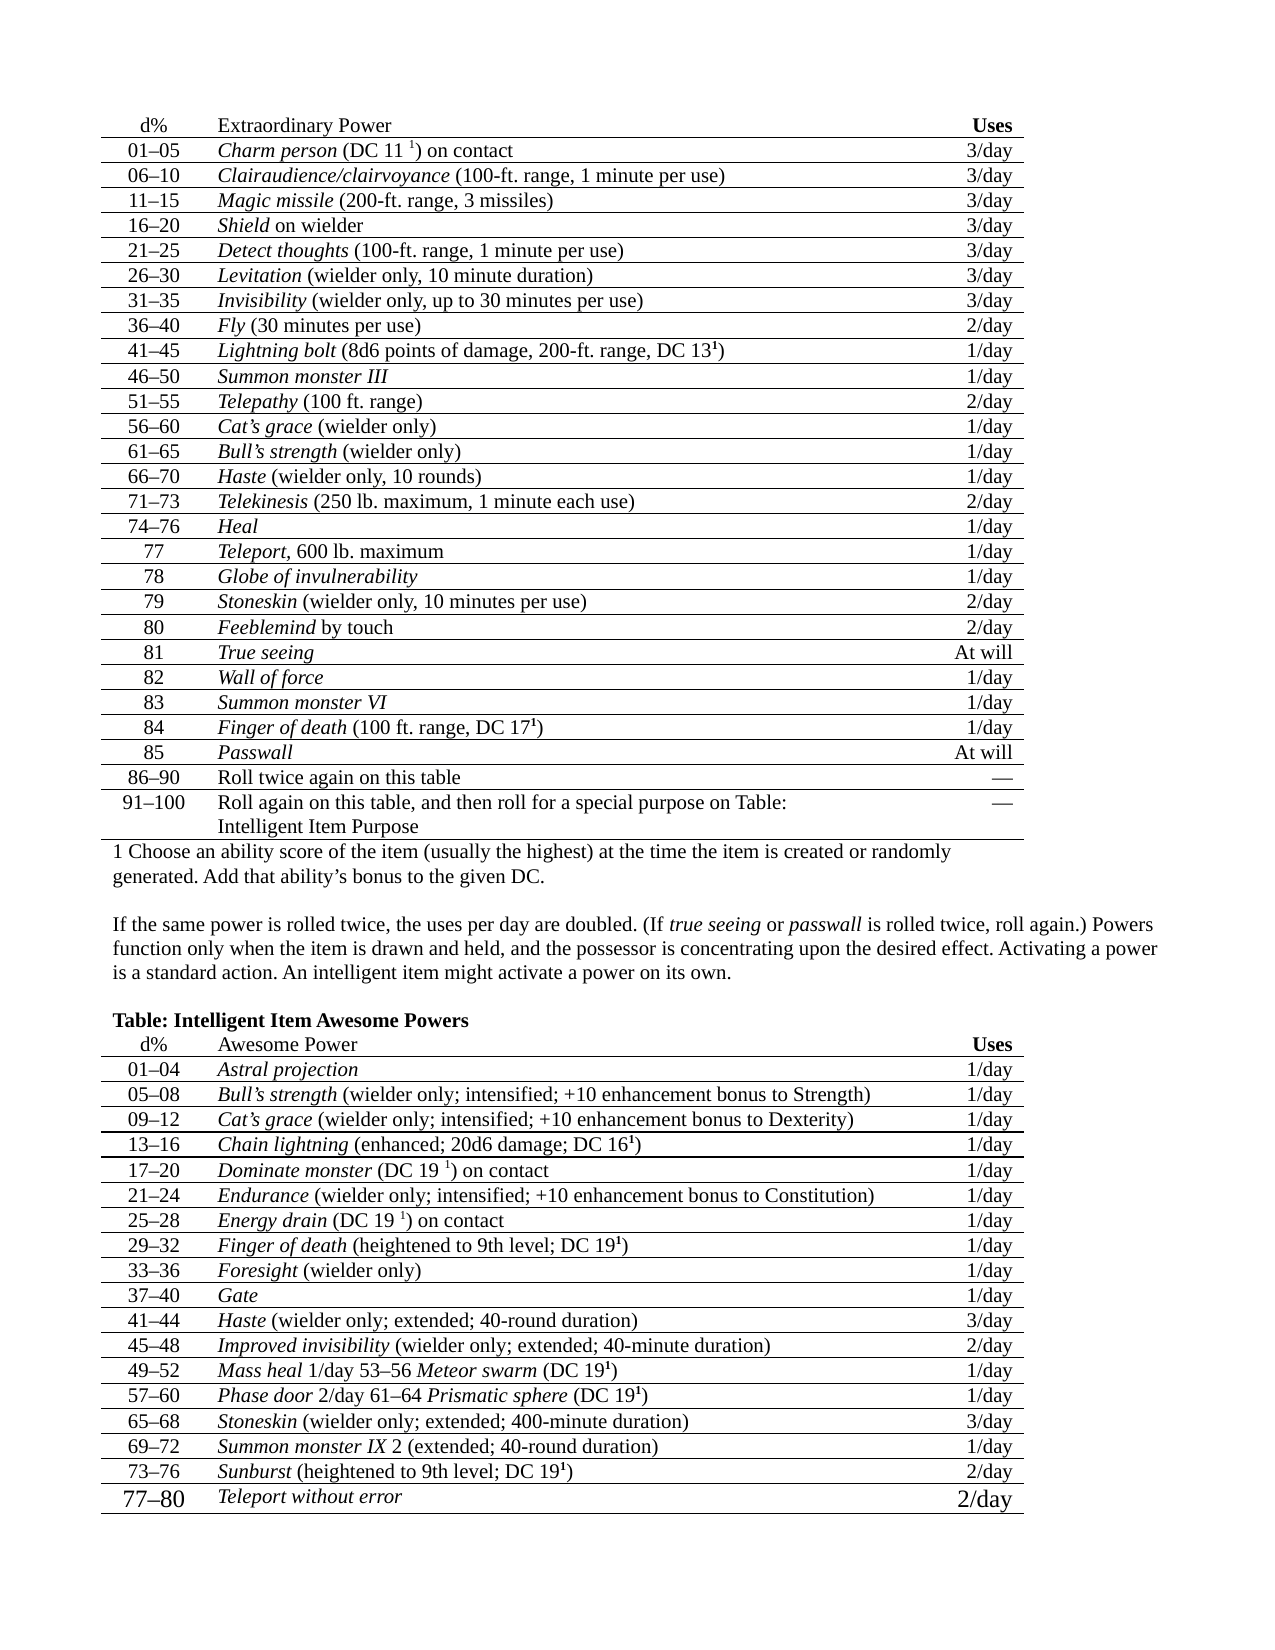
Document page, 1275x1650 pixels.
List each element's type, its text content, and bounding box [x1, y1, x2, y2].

table_cell Summon monster IX 2 (extended; 40-round duration) [206, 1434, 919, 1458]
table_cell 29–32 [101, 1233, 206, 1257]
table_cell 1/day [919, 1434, 1024, 1458]
table_cell Heal [206, 514, 862, 538]
table_cell 3/day [863, 263, 1024, 287]
table_cell 25–28 [101, 1208, 206, 1232]
table_cell Wall of force [206, 665, 862, 689]
table_cell 1/day [863, 715, 1024, 739]
table_cell Magic missile (200-ft. range, 3 missiles) [206, 188, 862, 212]
table_cell Lightning bolt (8d6 points of damage, 200-ft. range, DC 131) [206, 339, 862, 362]
table_cell Telepathy (100 ft. range) [206, 389, 862, 413]
table_cell 06–10 [101, 163, 206, 187]
table_cell 1/day [863, 539, 1024, 563]
table_cell 1 Choose an ability score of the item (usually the highest) at the time the item is created or randomly generated. Add that ability’s bonus to the given DC. [101, 840, 1024, 888]
table_cell 1/day [863, 339, 1024, 362]
table_cell 51–55 [101, 389, 206, 413]
table_header Awesome Power [206, 1032, 919, 1056]
table_cell 1/day [863, 464, 1024, 488]
table_cell Feeblemind by touch [206, 615, 862, 639]
table_cell 81 [101, 640, 206, 664]
table_cell 74–76 [101, 514, 206, 538]
table_cell Summon monster VI [206, 690, 862, 714]
table_cell Sunburst (heightened to 9th level; DC 191) [206, 1459, 919, 1483]
table_cell 1/day [863, 514, 1024, 538]
table_cell 3/day [919, 1409, 1024, 1433]
table_cell 21–24 [101, 1183, 206, 1207]
table_cell 46–50 [101, 364, 206, 388]
table_cell 66–70 [101, 464, 206, 488]
table_cell Charm person (DC 11 1) on contact [206, 138, 862, 162]
table_cell 83 [101, 690, 206, 714]
table_cell 01–05 [101, 138, 206, 162]
table_cell 73–76 [101, 1459, 206, 1483]
table_header Extraordinary Power [206, 113, 862, 137]
table_cell 1/day [863, 439, 1024, 463]
table_cell 77–80 [101, 1484, 206, 1513]
table_cell 2/day [863, 615, 1024, 639]
table_cell 1/day [919, 1258, 1024, 1282]
table_cell 3/day [863, 213, 1024, 237]
table_header d% [101, 1032, 206, 1056]
table_cell 79 [101, 590, 206, 613]
table_cell Finger of death (100 ft. range, DC 171) [206, 715, 862, 739]
table_cell 1/day [863, 564, 1024, 588]
table_cell Stoneskin (wielder only; extended; 400-minute duration) [206, 1409, 919, 1433]
table_cell Energy drain (DC 19 1) on contact [206, 1208, 919, 1232]
table_cell 3/day [863, 238, 1024, 262]
table_cell Haste (wielder only; extended; 40-round duration) [206, 1308, 919, 1332]
table_cell 1/day [919, 1208, 1024, 1232]
table_cell 13–16 [101, 1133, 206, 1156]
table_cell 1/day [919, 1233, 1024, 1257]
table_cell 2/day [919, 1459, 1024, 1483]
table_cell 69–72 [101, 1434, 206, 1458]
table_cell 1/day [863, 690, 1024, 714]
text Table: Intelligent Item Awesome Powers [112, 1008, 1162, 1032]
table_header d% [101, 113, 206, 137]
table_cell 2/day [919, 1484, 1024, 1513]
table_cell Levitation (wielder only, 10 minute duration) [206, 263, 862, 287]
table_cell Telekinesis (250 lb. maximum, 1 minute each use) [206, 489, 862, 513]
table_cell 3/day [863, 138, 1024, 162]
table_cell — [863, 765, 1024, 789]
table_cell 1/day [863, 364, 1024, 388]
table_cell 1/day [919, 1057, 1024, 1081]
table_cell 2/day [919, 1333, 1024, 1357]
table_cell 26–30 [101, 263, 206, 287]
table_cell Passwall [206, 740, 862, 764]
table_cell 21–25 [101, 238, 206, 262]
table_cell 36–40 [101, 313, 206, 337]
table_cell 80 [101, 615, 206, 639]
table_cell Dominate monster (DC 19 1) on contact [206, 1158, 919, 1182]
table_cell 05–08 [101, 1082, 206, 1106]
table_cell Finger of death (heightened to 9th level; DC 191) [206, 1233, 919, 1257]
table_cell 84 [101, 715, 206, 739]
table_cell Roll twice again on this table [206, 765, 862, 789]
table_cell At will [863, 740, 1024, 764]
table_cell 45–48 [101, 1333, 206, 1357]
table_cell 2/day [863, 590, 1024, 613]
table_cell 01–04 [101, 1057, 206, 1081]
table_cell Teleport without error [206, 1484, 919, 1513]
table_cell 1/day [863, 414, 1024, 438]
table_cell 82 [101, 665, 206, 689]
table_cell 78 [101, 564, 206, 588]
table_cell True seeing [206, 640, 862, 664]
table_cell Foresight (wielder only) [206, 1258, 919, 1282]
table_cell 86–90 [101, 765, 206, 789]
table_cell Gate [206, 1283, 919, 1307]
table_cell 2/day [863, 313, 1024, 337]
table_cell 16–20 [101, 213, 206, 237]
table_cell Phase door 2/day 61–64 Prismatic sphere (DC 191) [206, 1384, 919, 1407]
table_cell Stoneskin (wielder only, 10 minutes per use) [206, 590, 862, 613]
table_cell 77 [101, 539, 206, 563]
table_cell — [863, 790, 1024, 838]
table_cell 41–44 [101, 1308, 206, 1332]
table_cell 1/day [863, 665, 1024, 689]
table_cell Cat’s grace (wielder only; intensified; +10 enhancement bonus to Dexterity) [206, 1107, 919, 1131]
table_cell 41–45 [101, 339, 206, 362]
table_header Uses [919, 1032, 1024, 1056]
table_cell Bull’s strength (wielder only) [206, 439, 862, 463]
table_header Uses [863, 113, 1024, 137]
table_cell 3/day [919, 1308, 1024, 1332]
table_cell Globe of invulnerability [206, 564, 862, 588]
table_cell Shield on wielder [206, 213, 862, 237]
table_cell 1/day [919, 1384, 1024, 1407]
table_cell 1/day [919, 1107, 1024, 1131]
table_cell At will [863, 640, 1024, 664]
table_cell 71–73 [101, 489, 206, 513]
table_cell 1/day [919, 1133, 1024, 1156]
table_cell Endurance (wielder only; intensified; +10 enhancement bonus to Constitution) [206, 1183, 919, 1207]
table_cell 1/day [919, 1283, 1024, 1307]
table_cell 1/day [919, 1358, 1024, 1382]
table_cell Cat’s grace (wielder only) [206, 414, 862, 438]
table_cell 2/day [863, 489, 1024, 513]
table_cell Teleport, 600 lb. maximum [206, 539, 862, 563]
table_cell Fly (30 minutes per use) [206, 313, 862, 337]
table_cell 91–100 [101, 790, 206, 838]
table_cell Haste (wielder only, 10 rounds) [206, 464, 862, 488]
table_cell 17–20 [101, 1158, 206, 1182]
table_cell 31–35 [101, 288, 206, 312]
table_cell Improved invisibility (wielder only; extended; 40-minute duration) [206, 1333, 919, 1357]
table_cell 1/day [919, 1183, 1024, 1207]
table_cell Roll again on this table, and then roll for a special purpose on Table: Intelligent Item Purpose [206, 790, 862, 838]
table_cell Mass heal 1/day 53–56 Meteor swarm (DC 191) [206, 1358, 919, 1382]
table_cell 1/day [919, 1158, 1024, 1182]
table_cell 85 [101, 740, 206, 764]
table_cell Detect thoughts (100-ft. range, 1 minute per use) [206, 238, 862, 262]
table_cell Summon monster III [206, 364, 862, 388]
table_cell 2/day [863, 389, 1024, 413]
table_cell Invisibility (wielder only, up to 30 minutes per use) [206, 288, 862, 312]
table_cell 3/day [863, 288, 1024, 312]
table_cell Astral projection [206, 1057, 919, 1081]
table_cell 49–52 [101, 1358, 206, 1382]
table_cell Clairaudience/clairvoyance (100-ft. range, 1 minute per use) [206, 163, 862, 187]
table_cell 57–60 [101, 1384, 206, 1407]
table_cell Bull’s strength (wielder only; intensified; +10 enhancement bonus to Strength) [206, 1082, 919, 1106]
table_cell 11–15 [101, 188, 206, 212]
table_cell 09–12 [101, 1107, 206, 1131]
table_cell 37–40 [101, 1283, 206, 1307]
text If the same power is rolled twice, the uses per day are doubled. (If true seeing or passwall is rolled twice, roll again.) Powers function only when the item is drawn and held, and the possessor is concentrating upon the desired effect. Activating a power is a standard action. An intelligent item might activate a power on its own. [112, 912, 1162, 984]
table_cell 33–36 [101, 1258, 206, 1282]
table_cell 3/day [863, 188, 1024, 212]
table_cell 1/day [919, 1082, 1024, 1106]
table_cell 56–60 [101, 414, 206, 438]
table_cell Chain lightning (enhanced; 20d6 damage; DC 161) [206, 1133, 919, 1156]
table_cell 3/day [863, 163, 1024, 187]
table_cell 61–65 [101, 439, 206, 463]
table_cell 65–68 [101, 1409, 206, 1433]
